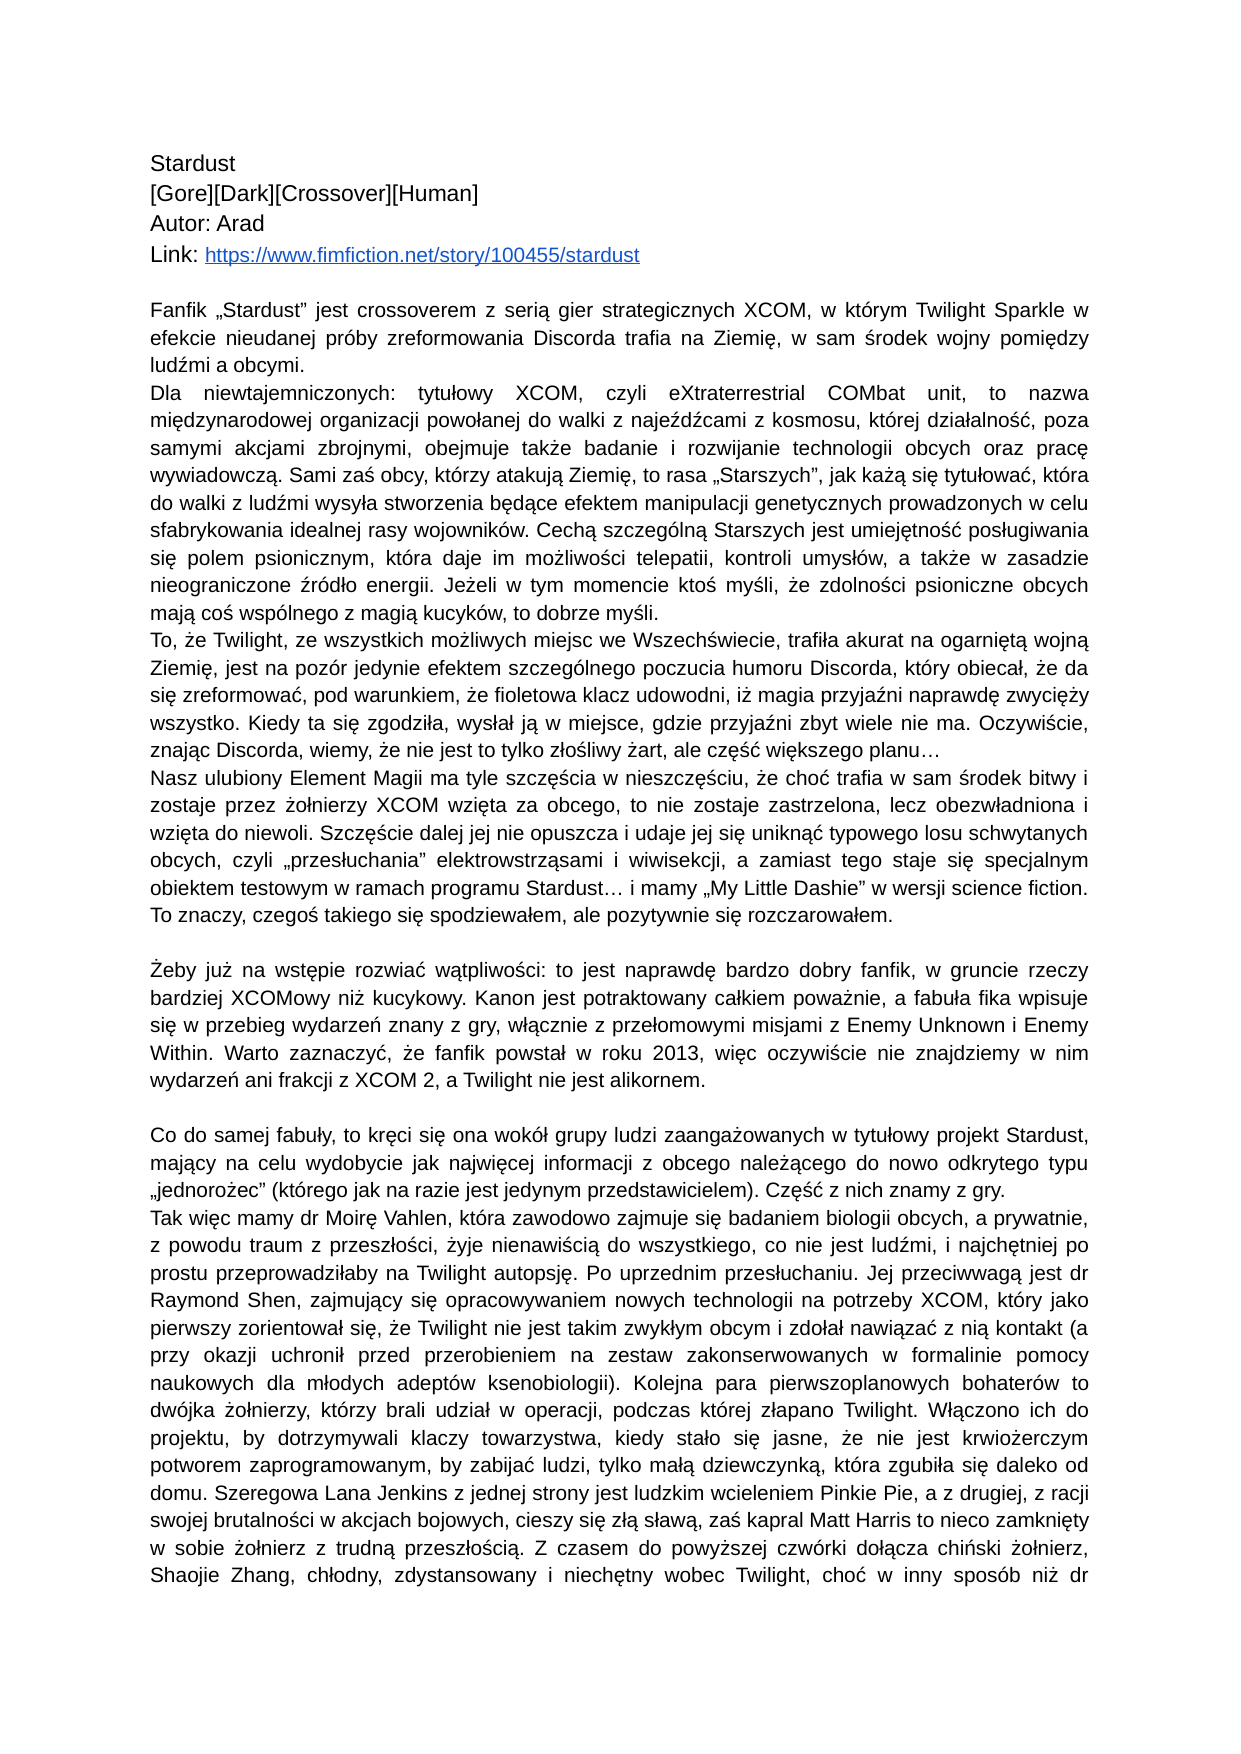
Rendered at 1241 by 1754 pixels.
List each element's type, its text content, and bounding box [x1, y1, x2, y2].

text Nasz ulubiony Element Magii ma tyle szczęścia w nieszczęściu, że choć trafia w sam środek bitwy i zostaje przez żołnierzy XCOM wzięta za obcego, to nie zostaje zastrzelona, lecz obezwładniona i wzięta do niewoli. Szczęście dalej jej nie opuszcza i udaje jej się uniknąć typowego losu schwytanych obcych, czyli „przesłuchania” elektrowstrząsami i wiwisekcji, a zamiast tego staje się specjalnym obiektem testowym w ramach programu Stardust… i mamy „My Little Dashie” w wersji science fiction. To znaczy, czegoś takiego się spodziewałem, ale pozytywnie się rozczarowałem. [150, 766, 1090, 927]
text Dla niewtajemniczonych: tytułowy XCOM, czyli eXtraterrestrial COMbat unit, to nazwa międzynarodowej organizacji powołanej do walki z najeźdźcami z kosmosu, której działalność, poza samymi akcjami zbrojnymi, obejmuje także badanie i rozwijanie technologii obcych oraz pracę wywiadowczą. Sami zaś obcy, którzy atakują Ziemię, to rasa „Starszych”, jak każą się tytułować, która do walki z ludźmi wysyła stworzenia będące efektem manipulacji genetycznych prowadzonych w celu sfabrykowania idealnej rasy wojowników. Cechą szczególną Starszych jest umiejętność posługiwania się polem psionicznym, która daje im możliwości telepatii, kontroli umysłów, a także w zasadzie nieograniczone źródło energii. Jeżeli w tym momencie ktoś myśli, że zdolności psioniczne obcych mają coś wspólnego z magią kucyków, to dobrze myśli. [150, 381, 1090, 625]
text Fanfik „Stardust” jest crossoverem z serią gier strategicznych XCOM, w którym Twilight Sparkle w efekcie nieudanej próby zreformowania Discorda trafia na Ziemię, w sam środek wojny pomiędzy ludźmi a obcymi. [150, 298, 1090, 377]
text Tak więc mamy dr Moirę Vahlen, która zawodowo zajmuje się badaniem biologii obcych, a prywatnie, z powodu traum z przeszłości, żyje nienawiścią do wszystkiego, co nie jest ludźmi, i najchętniej po prostu przeprowadziłaby na Twilight autopsję. Po uprzednim przesłuchaniu. Jej przeciwwagą jest dr Raymond Shen, zajmujący się opracowywaniem nowych technologii na potrzeby XCOM, który jako pierwszy zorientował się, że Twilight nie jest takim zwykłym obcym i zdołał nawiązać z nią kontakt (a przy okazji uchronił przed przerobieniem na zestaw zakonserwowanych w formalinie pomocy naukowych dla młodych adeptów ksenobiologii). Kolejna para pierwszoplanowych bohaterów to dwójka żołnierzy, którzy brali udział w operacji, podczas której złapano Twilight. Włączono ich do projektu, by dotrzymywali klaczy towarzystwa, kiedy stało się jasne, że nie jest krwiożerczym potworem zaprogramowanym, by zabijać ludzi, tylko małą dziewczynką, która zgubiła się daleko od domu. Szeregowa Lana Jenkins z jednej strony jest ludzkim wcieleniem Pinkie Pie, a z drugiej, z racji swojej brutalności w akcjach bojowych, cieszy się złą sławą, zaś kapral Matt Harris to nieco zamknięty w sobie żołnierz z trudną przeszłością. Z czasem do powyższej czwórki dołącza chiński żołnierz, Shaojie Zhang, chłodny, zdystansowany i niechętny wobec Twilight, choć w inny sposób niż dr [150, 1206, 1090, 1587]
text Link: https://www.fimfiction.net/story/100455/stardust [150, 241, 1090, 267]
text [Gore][Dark][Crossover][Human] [150, 180, 1090, 207]
text To, że Twilight, ze wszystkich możliwych miejsc we Wszechświecie, trafiła akurat na ogarniętą wojną Ziemię, jest na pozór jedynie efektem szczególnego poczucia humoru Discorda, który obiecał, że da się zreformować, pod warunkiem, że fioletowa klacz udowodni, iż magia przyjaźni naprawdę zwycięży wszystko. Kiedy ta się zgodziła, wysłał ją w miejsce, gdzie przyjaźni zbyt wiele nie ma. Oczywiście, znając Discorda, wiemy, że nie jest to tylko złośliwy żart, ale część większego planu… [150, 628, 1090, 762]
text Autor: Arad [150, 210, 1090, 237]
text Co do samej fabuły, to kręci się ona wokół grupy ludzi zaangażowanych w tytułowy projekt Stardust, mający na celu wydobycie jak najwięcej informacji z obcego należącego do nowo odkrytego typu „jednorożec” (którego jak na razie jest jedynym przedstawicielem). Część z nich znamy z gry. [150, 1123, 1090, 1202]
text Stardust [150, 150, 1090, 176]
text Żeby już na wstępie rozwiać wątpliwości: to jest naprawdę bardzo dobry fanfik, w gruncie rzeczy bardziej XCOMowy niż kucykowy. Kanon jest potraktowany całkiem poważnie, a fabuła fika wpisuje się w przebieg wydarzeń znany z gry, włącznie z przełomowymi misjami z Enemy Unknown i Enemy Within. Warto zaznaczyć, że fanfik powstał w roku 2013, więc oczywiście nie znajdziemy w nim wydarzeń ani frakcji z XCOM 2, a Twilight nie jest alikornem. [150, 958, 1090, 1092]
